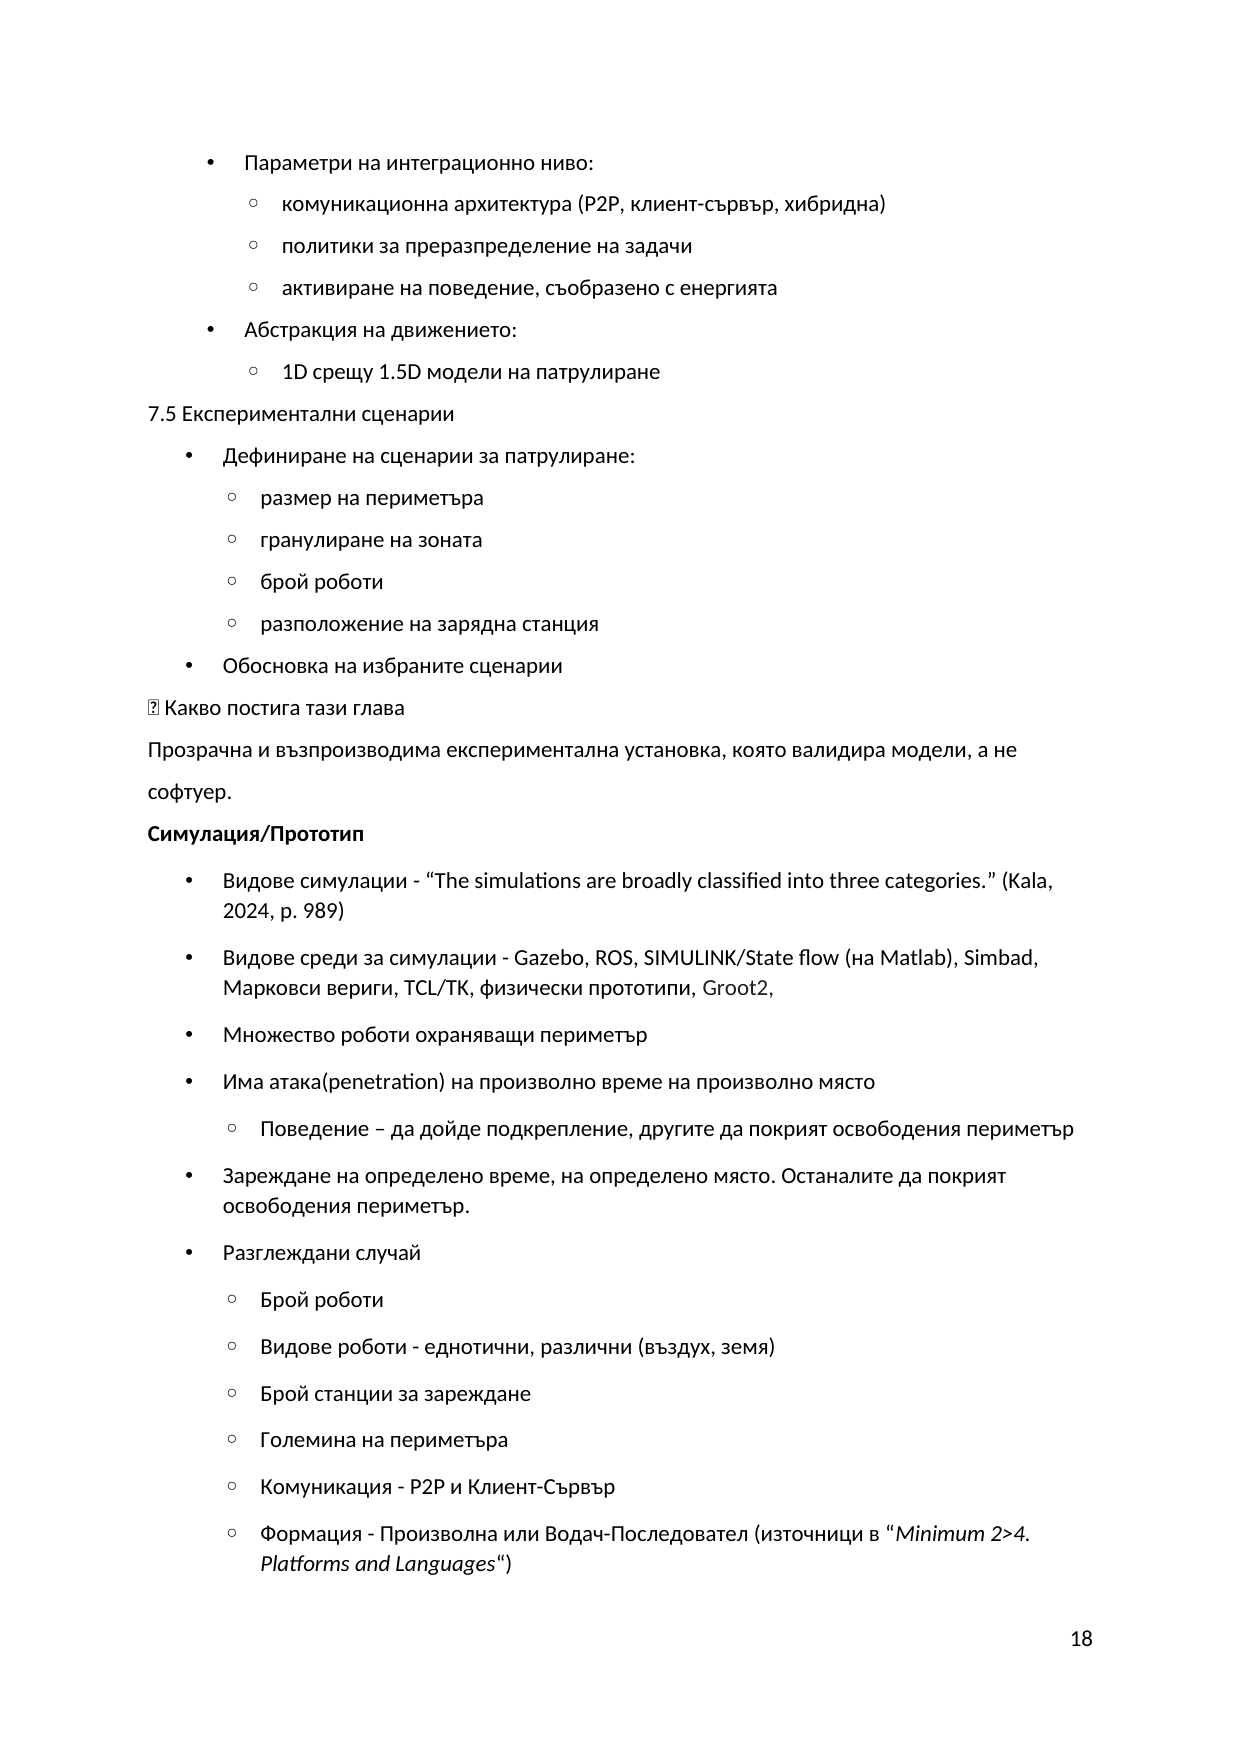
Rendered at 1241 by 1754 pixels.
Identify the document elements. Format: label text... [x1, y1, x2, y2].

list 1D срещу 1.5D модели на патрулиране [244, 357, 1093, 386]
list Параметри на интеграционно ниво: [207, 148, 1093, 176]
list Разглеждани случай [185, 1238, 1093, 1266]
list активиране на поведение, съобразено с енергията [244, 273, 1093, 302]
list Големина на периметъра [223, 1426, 1093, 1453]
list комуникационна архитектура (P2P, клиент-сървър, хибридна) [244, 189, 1093, 218]
text 📌 Какво постига тази глава [148, 693, 1093, 721]
list гранулиране на зоната [223, 525, 1093, 553]
text Симулация/Прототип [148, 819, 1093, 847]
list Множество роботи охраняващи периметър [185, 1020, 1093, 1048]
text Прозрачна и възпроизводима експериментална установка, която валидира модели, а не софтуер. [148, 735, 1093, 805]
list Формация - Произволна или Водач-Последовател (източници в “Minimum 2>4. Platforms and Languages“) [223, 1519, 1093, 1577]
list политики за преразпределение на задачи [244, 232, 1093, 259]
list Видове симулации - “The simulations are broadly classified into three categories.” (Kala, 2024, p. 989) [185, 866, 1093, 924]
list Поведение – да дойде подкрепление, другите да покрият освободения периметър [223, 1114, 1093, 1142]
text 7.5 Експериментални сценарии [148, 399, 1093, 427]
list брой роботи [223, 567, 1093, 595]
list Дефиниране на сценарии за патрулиране: [185, 441, 1093, 469]
list разположение на зарядна станция [223, 609, 1093, 637]
list Комуникация - P2P и Клиент-Сървър [223, 1472, 1093, 1500]
list Брой роботи [223, 1285, 1093, 1313]
list Абстракция на движението: [207, 316, 1093, 343]
list Зареждане на определено време, на определено място. Останалите да покрият освободения периметър. [185, 1161, 1093, 1219]
list Има атака(penetration) на произволно време на произволно място [185, 1067, 1093, 1095]
list Брой станции за зареждане [223, 1379, 1093, 1407]
list размер на периметъра [223, 483, 1093, 511]
list Видове роботи - еднотични, различни (въздух, земя) [223, 1332, 1093, 1360]
list Видове среди за симулации - Gazebo, ROS, SIMULINK/State flow (на Matlab), Simbad, Марковси вериги, TCL/TK, физически прототипи, Groot2, [185, 943, 1093, 1001]
list Обосновка на избраните сценарии [185, 651, 1093, 679]
